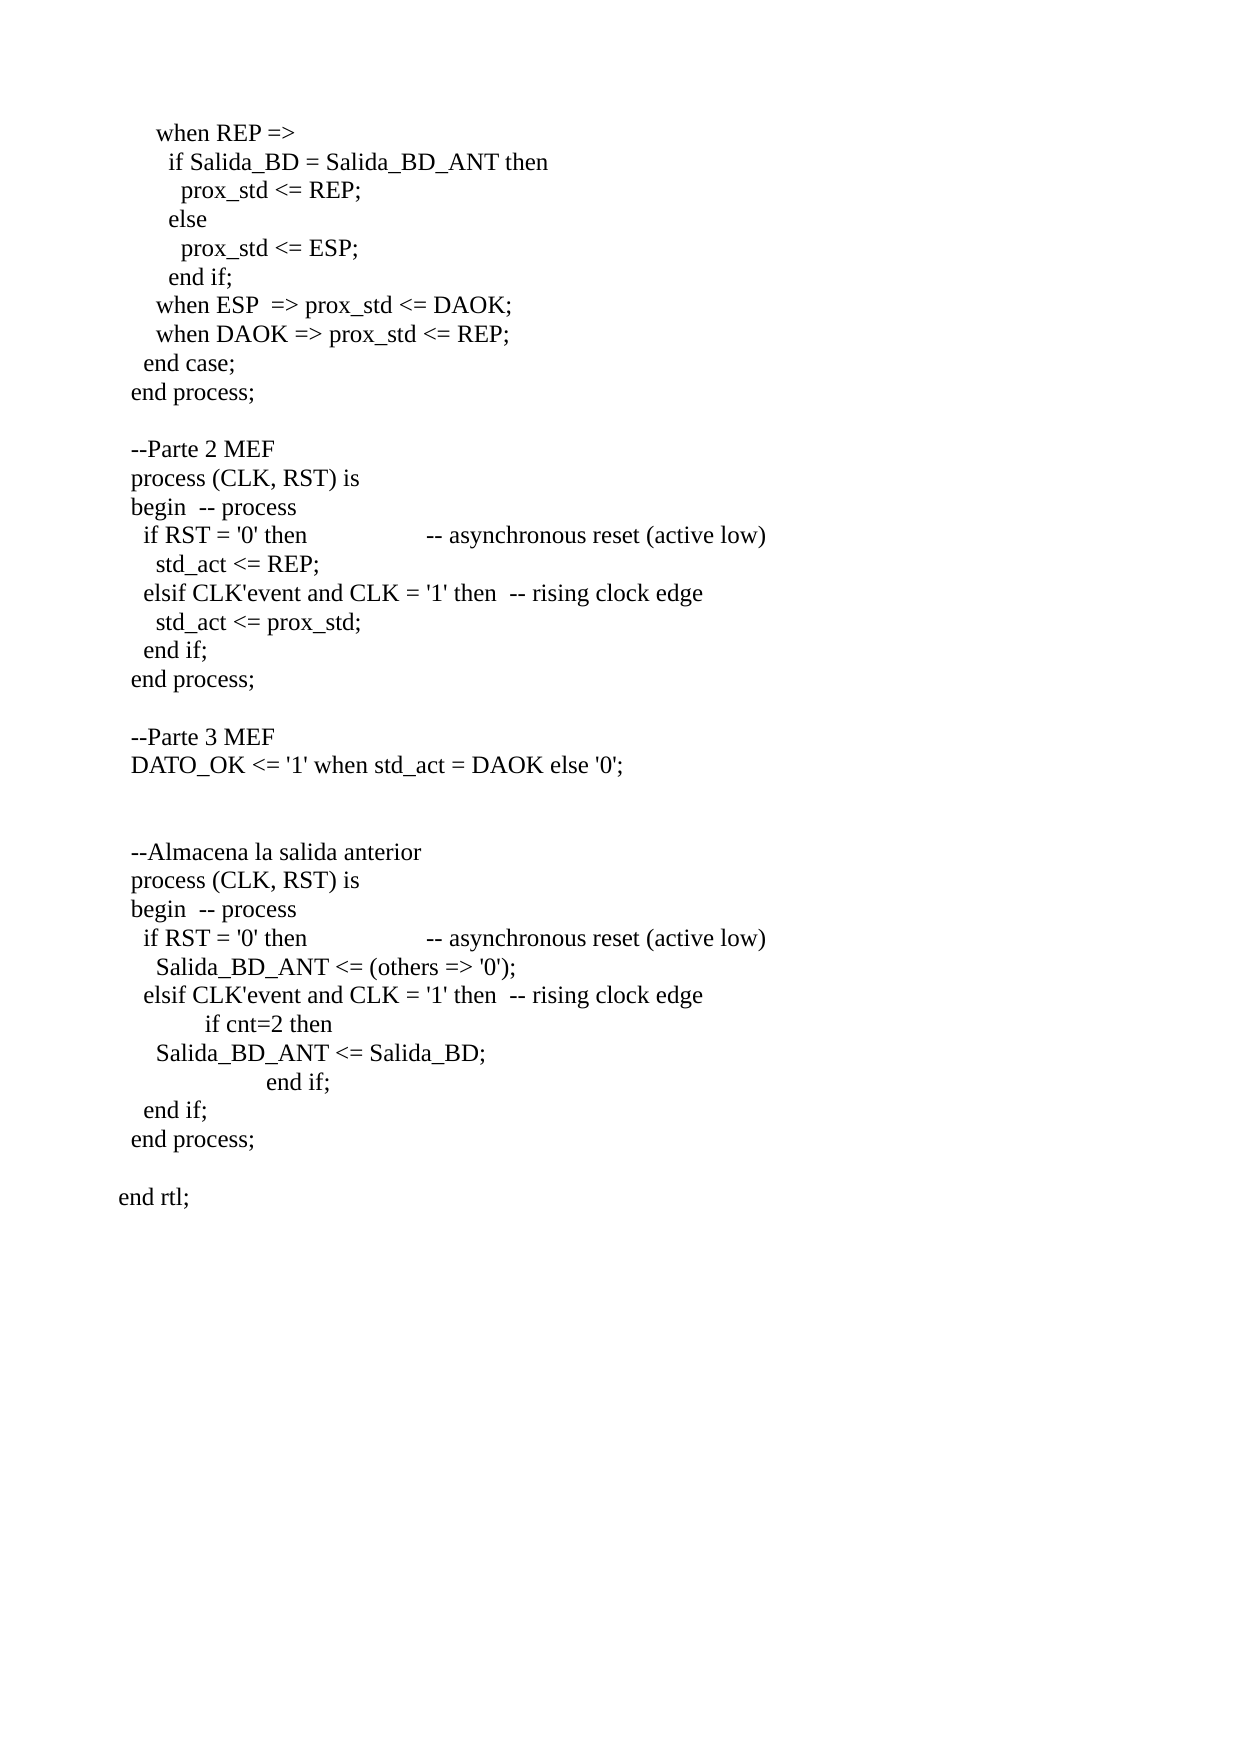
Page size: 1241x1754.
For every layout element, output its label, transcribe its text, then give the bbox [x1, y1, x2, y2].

text when DAOK => prox_std <= REP; [118, 319, 1122, 348]
text end rtl; [118, 1182, 1122, 1211]
text end process; [118, 664, 1122, 693]
text Salida_BD_ANT <= (others => '0'); [118, 952, 1122, 981]
text DATO_OK <= '1' when std_act = DAOK else '0'; [118, 751, 1122, 779]
text --Parte 2 MEF [118, 434, 1122, 463]
text end if; [118, 636, 1122, 664]
text if RST = '0' then -- asynchronous reset (active low) [118, 521, 1122, 549]
text if RST = '0' then -- asynchronous reset (active low) [118, 923, 1122, 952]
text process (CLK, RST) is [118, 463, 1122, 492]
text when ESP => prox_std <= DAOK; [118, 291, 1122, 319]
text process (CLK, RST) is [118, 866, 1122, 894]
text std_act <= prox_std; [118, 607, 1122, 636]
text end if; [118, 1096, 1122, 1124]
text prox_std <= ESP; [118, 233, 1122, 262]
text elsif CLK'event and CLK = '1' then -- rising clock edge [118, 981, 1122, 1009]
text if cnt=2 then [118, 1009, 1122, 1038]
text end process; [118, 1124, 1122, 1153]
text prox_std <= REP; [118, 176, 1122, 204]
text elsif CLK'event and CLK = '1' then -- rising clock edge [118, 578, 1122, 607]
text end if; [118, 262, 1122, 291]
text std_act <= REP; [118, 549, 1122, 578]
text begin -- process [118, 894, 1122, 923]
text end case; [118, 348, 1122, 377]
text when REP => [118, 118, 1122, 147]
text --Parte 3 MEF [118, 722, 1122, 751]
text --Almacena la salida anterior [118, 837, 1122, 866]
text begin -- process [118, 492, 1122, 521]
text end if; [118, 1067, 1122, 1096]
text else [118, 204, 1122, 233]
text Salida_BD_ANT <= Salida_BD; [118, 1038, 1122, 1067]
text if Salida_BD = Salida_BD_ANT then [118, 147, 1122, 176]
text end process; [118, 377, 1122, 406]
